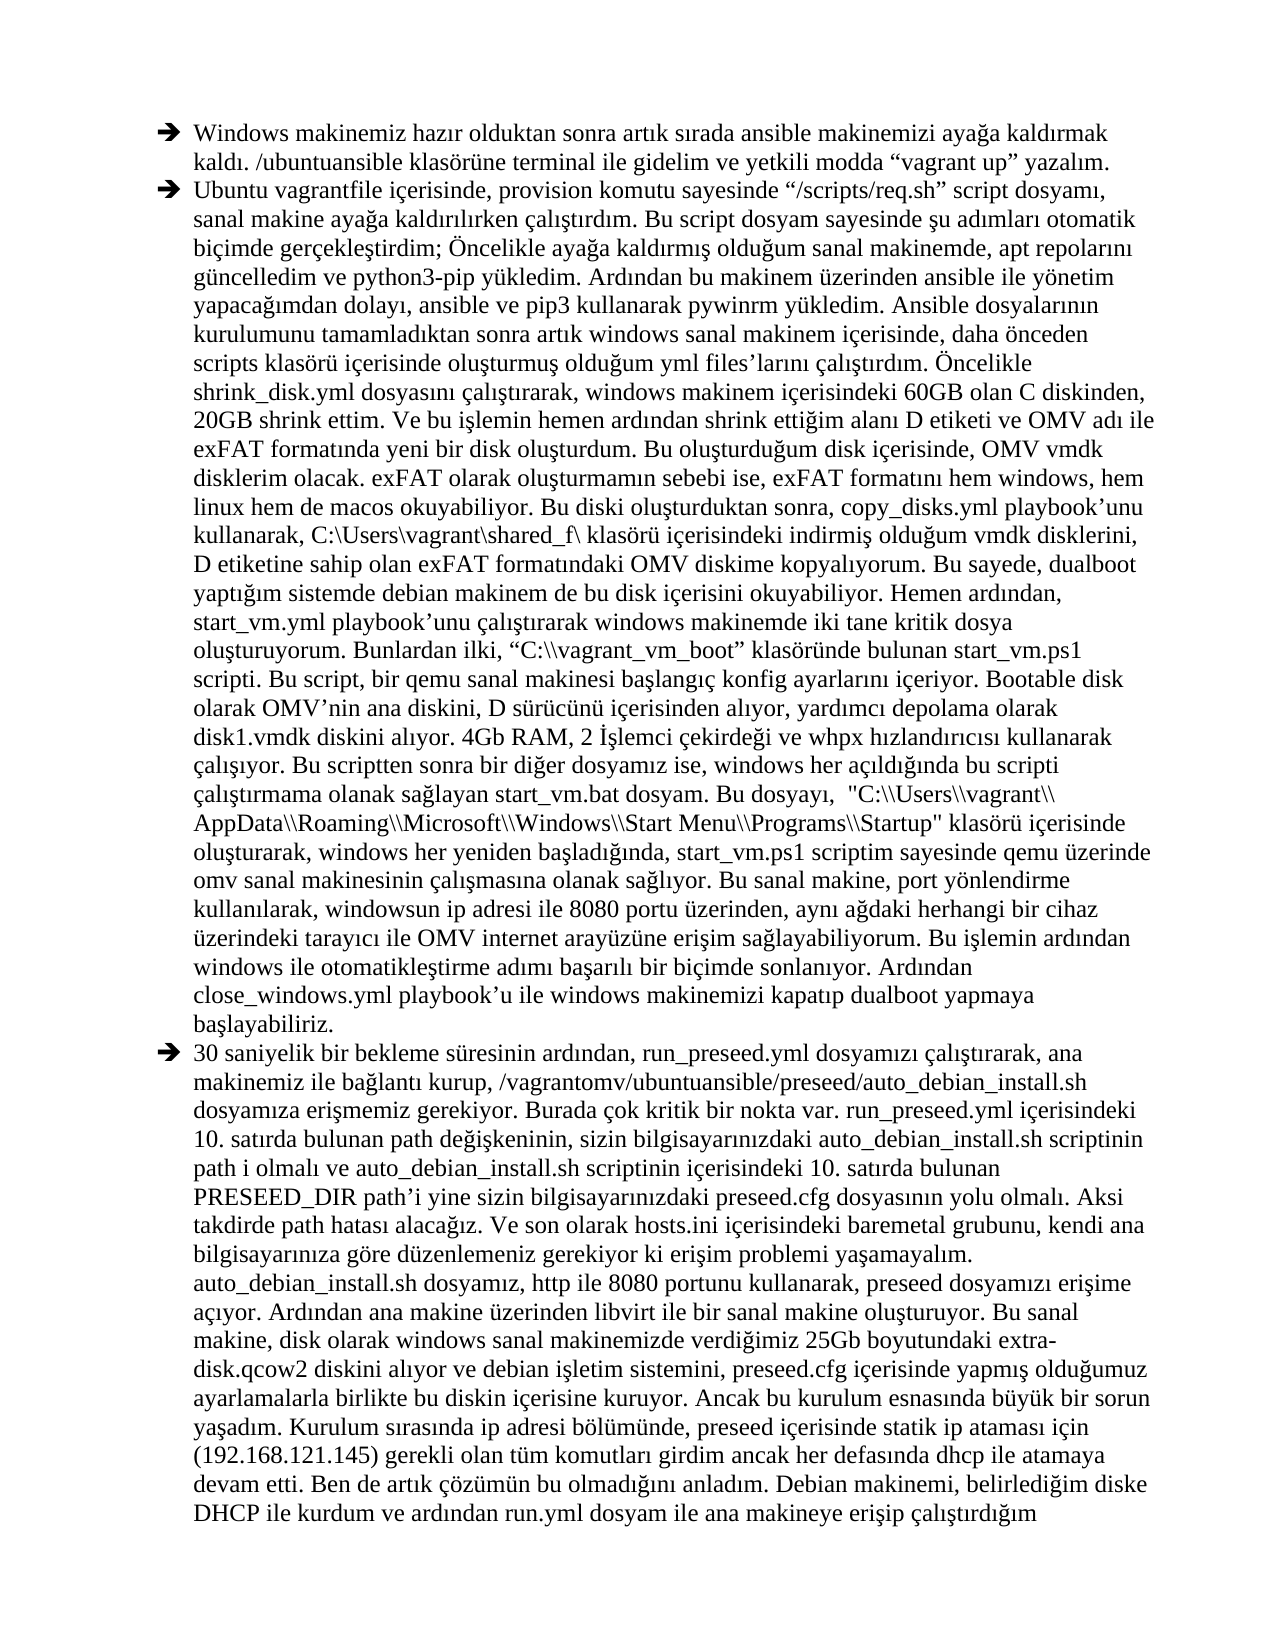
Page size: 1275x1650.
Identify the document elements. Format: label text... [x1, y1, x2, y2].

list Ubuntu vagrantfile içerisinde, provision komutu sayesinde “/scripts/req.sh” script dosyamı, sanal makine ayağa kaldırılırken çalıştırdım. Bu script dosyam sayesinde şu adımları otomatik biçimde gerçekleştirdim; Öncelikle ayağa kaldırmış olduğum sanal makinemde, apt repolarını güncelledim ve python3-pip yükledim. Ardından bu makinem üzerinden ansible ile yönetim yapacağımdan dolayı, ansible ve pip3 kullanarak pywinrm yükledim. Ansible dosyalarının kurulumunu tamamladıktan sonra artık windows sanal makinem içerisinde, daha önceden scripts klasörü içerisinde oluşturmuş olduğum yml files’larını çalıştırdım. Öncelikle shrink_disk.yml dosyasını çalıştırarak, windows makinem içerisindeki 60GB olan C diskinden, 20GB shrink ettim. Ve bu işlemin hemen ardından shrink ettiğim alanı D etiketi ve OMV adı ile exFAT formatında yeni bir disk oluşturdum. Bu oluşturduğum disk içerisinde, OMV vmdk disklerim olacak. exFAT olarak oluşturmamın sebebi ise, exFAT formatını hem windows, hem linux hem de macos okuyabiliyor. Bu diski oluşturduktan sonra, copy_disks.yml playbook’unu kullanarak, C:\Users\vagrant\shared_f\ klasörü içerisindeki indirmiş olduğum vmdk disklerini, D etiketine sahip olan exFAT formatındaki OMV diskime kopyalıyorum. Bu sayede, dualboot yaptığım sistemde debian makinem de bu disk içerisini okuyabiliyor. Hemen ardından, start_vm.yml playbook’unu çalıştırarak windows makinemde iki tane kritik dosya oluşturuyorum. Bunlardan ilki, “C:\\vagrant_vm_boot” klasöründe bulunan start_vm.ps1 scripti. Bu script, bir qemu sanal makinesi başlangıç konfig ayarlarını içeriyor. Bootable disk olarak OMV’nin ana diskini, D sürücünü içerisinden alıyor, yardımcı depolama olarak disk1.vmdk diskini alıyor. 4Gb RAM, 2 İşlemci çekirdeği ve whpx hızlandırıcısı kullanarak çalışıyor. Bu scriptten sonra bir diğer dosyamız ise, windows her açıldığında bu scripti çalıştırmama olanak sağlayan start_vm.bat dosyam. Bu dosyayı, "C:\\Users\\vagrant\\AppData\\Roaming\\Microsoft\\Windows\\Start Menu\\Programs\\Startup" klasörü içerisinde oluşturarak, windows her yeniden başladığında, start_vm.ps1 scriptim sayesinde qemu üzerinde omv sanal makinesinin çalışmasına olanak sağlıyor. Bu sanal makine, port yönlendirme kullanılarak, windowsun ip adresi ile 8080 portu üzerinden, aynı ağdaki herhangi bir cihaz üzerindeki tarayıcı ile OMV internet arayüzüne erişim sağlayabiliyorum. Bu işlemin ardından windows ile otomatikleştirme adımı başarılı bir biçimde sonlanıyor. Ardından close_windows.yml playbook’u ile windows makinemizi kapatıp dualboot yapmaya başlayabiliriz. [156, 176, 1157, 1038]
list 30 saniyelik bir bekleme süresinin ardından, run_preseed.yml dosyamızı çalıştırarak, ana makinemiz ile bağlantı kurup, /vagrantomv/ubuntuansible/preseed/auto_debian_install.sh dosyamıza erişmemiz gerekiyor. Burada çok kritik bir nokta var. run_preseed.yml içerisindeki 10. satırda bulunan path değişkeninin, sizin bilgisayarınızdaki auto_debian_install.sh scriptinin path i olmalı ve auto_debian_install.sh scriptinin içerisindeki 10. satırda bulunan PRESEED_DIR path’i yine sizin bilgisayarınızdaki preseed.cfg dosyasının yolu olmalı. Aksi takdirde path hatası alacağız. Ve son olarak hosts.ini içerisindeki baremetal grubunu, kendi ana bilgisayarınıza göre düzenlemeniz gerekiyor ki erişim problemi yaşamayalım. auto_debian_install.sh dosyamız, http ile 8080 portunu kullanarak, preseed dosyamızı erişime açıyor. Ardından ana makine üzerinden libvirt ile bir sanal makine oluşturuyor. Bu sanal makine, disk olarak windows sanal makinemizde verdiğimiz 25Gb boyutundaki extra-disk.qcow2 diskini alıyor ve debian işletim sistemini, preseed.cfg içerisinde yapmış olduğumuz ayarlamalarla birlikte bu diskin içerisine kuruyor. Ancak bu kurulum esnasında büyük bir sorun yaşadım. Kurulum sırasında ip adresi bölümünde, preseed içerisinde statik ip ataması için (192.168.121.145) gerekli olan tüm komutları girdim ancak her defasında dhcp ile atamaya devam etti. Ben de artık çözümün bu olmadığını anladım. Debian makinemi, belirlediğim diske DHCP ile kurdum ve ardından run.yml dosyam ile ana makineye erişip çalıştırdığım [156, 1038, 1157, 1527]
list Windows makinemiz hazır olduktan sonra artık sırada ansible makinemizi ayağa kaldırmak kaldı. /ubuntuansible klasörüne terminal ile gidelim ve yetkili modda “vagrant up” yazalım. [156, 118, 1157, 176]
